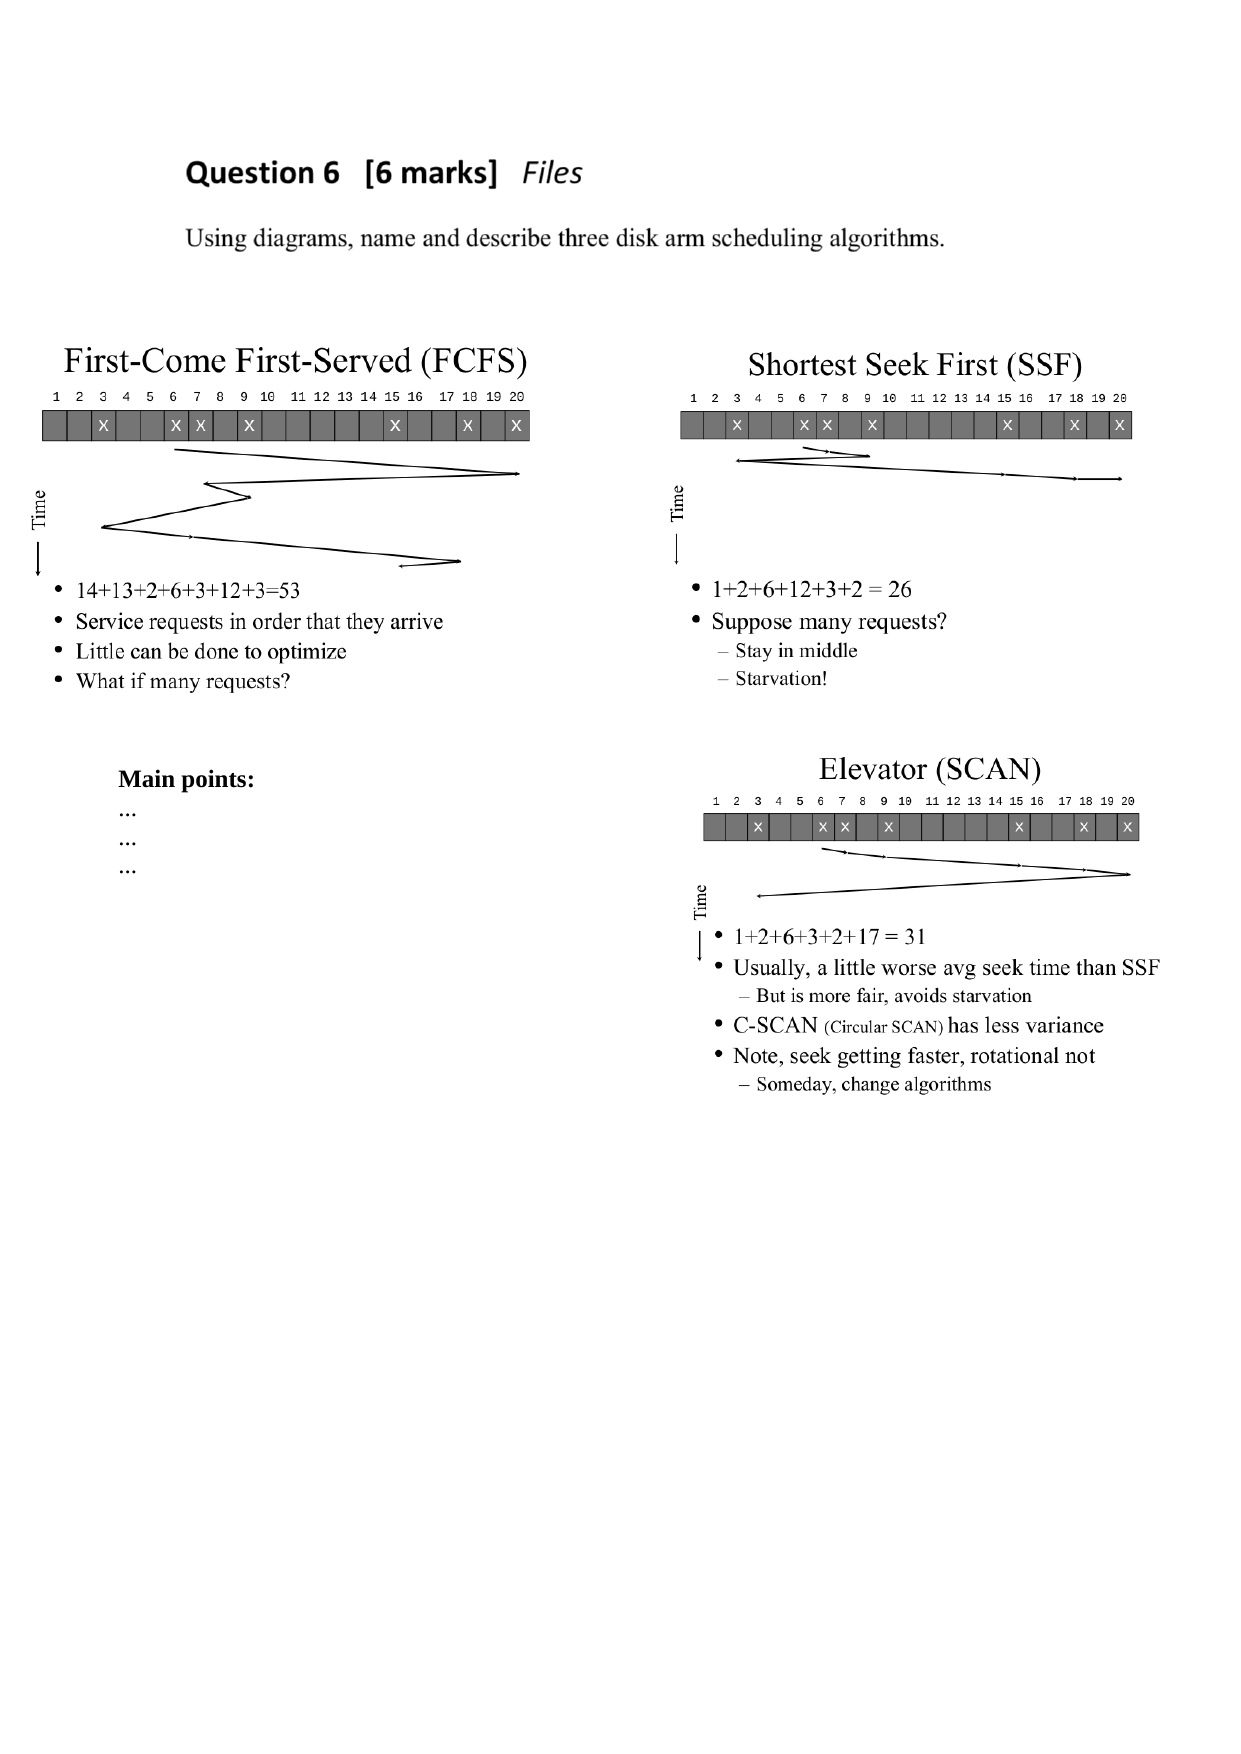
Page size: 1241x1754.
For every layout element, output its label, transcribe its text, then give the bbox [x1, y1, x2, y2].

text ... [118, 793, 684, 822]
picture [658, 329, 1178, 710]
text ... [118, 822, 684, 851]
picture [684, 736, 1174, 1106]
picture [149, 121, 1091, 307]
text ... [118, 851, 684, 879]
picture [24, 321, 564, 722]
text Main points: [118, 764, 684, 793]
